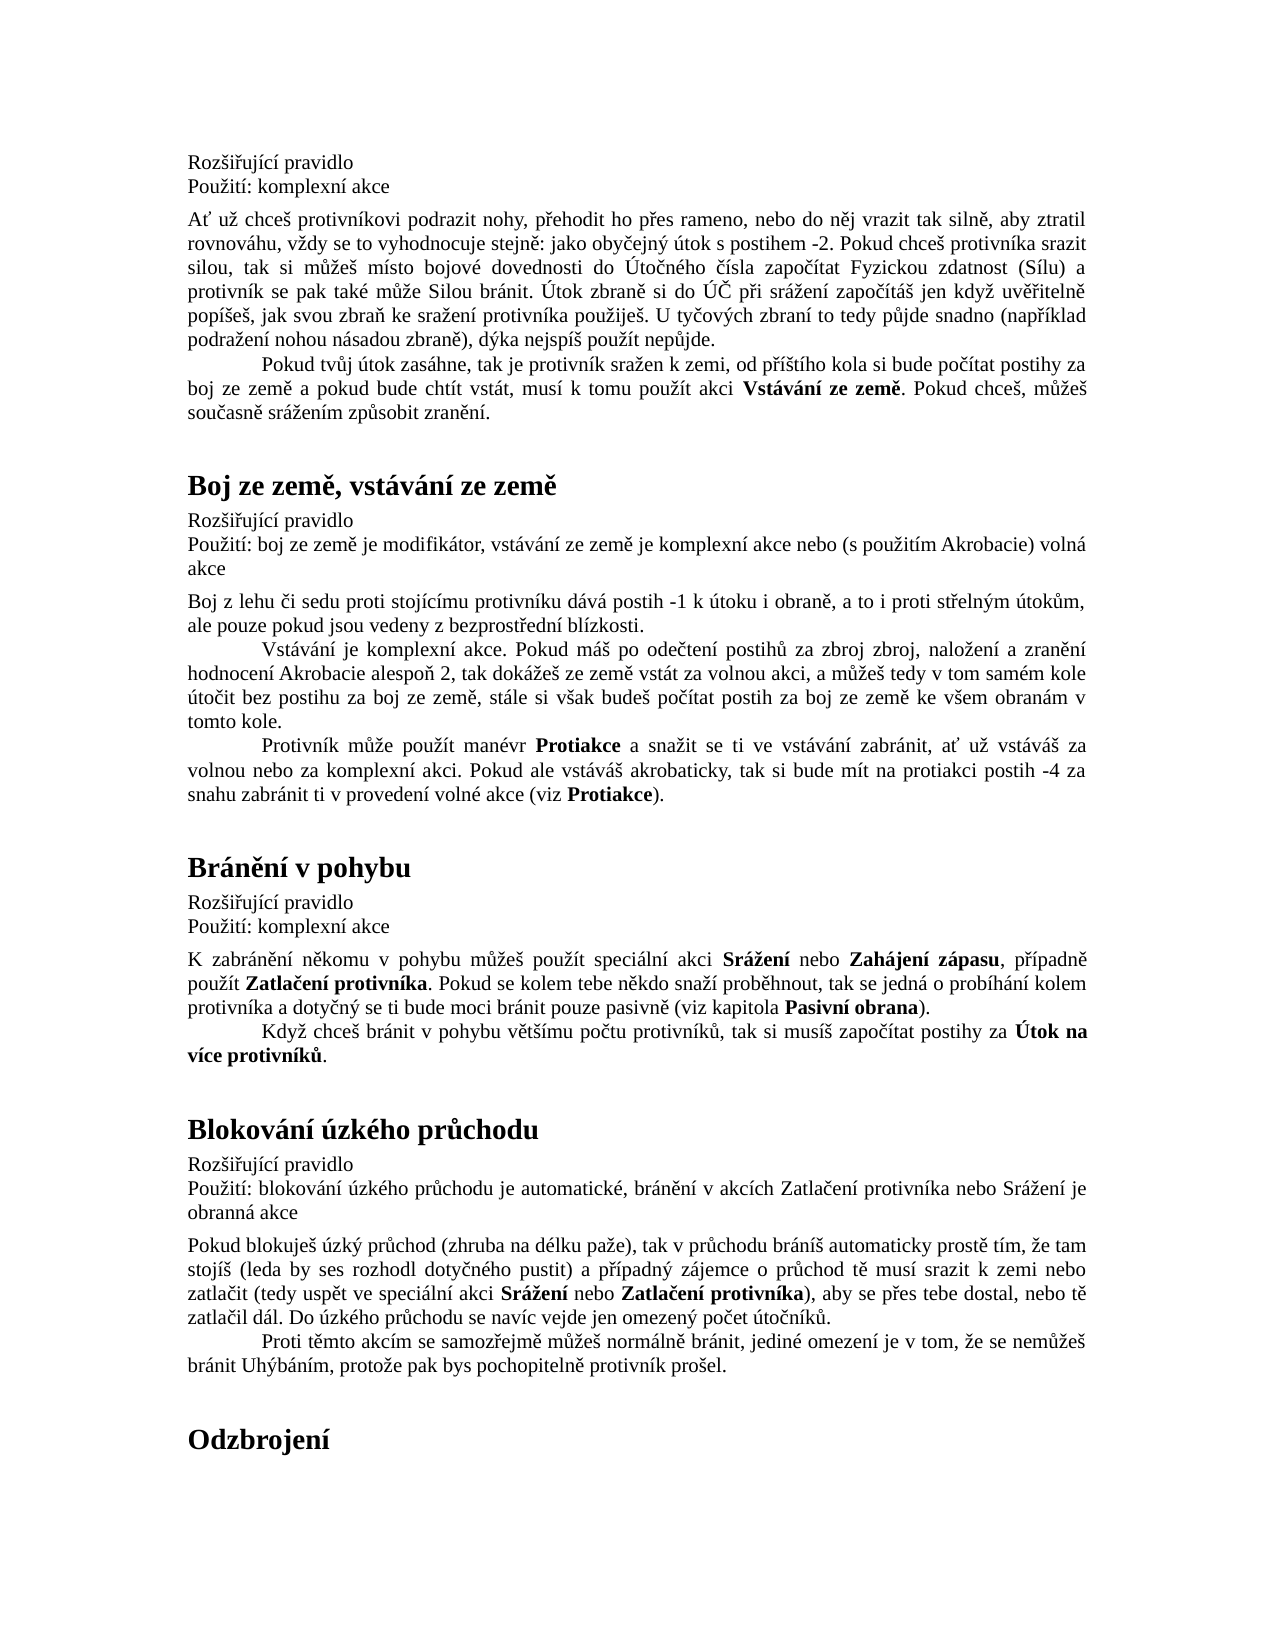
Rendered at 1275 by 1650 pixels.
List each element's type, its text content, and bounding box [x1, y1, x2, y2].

subtitle Odzbrojení [187, 1422, 1087, 1455]
subtitle Boj ze země, vstávání ze země [187, 468, 1087, 502]
text Ať už chceš protivníkovi podrazit nohy, přehodit ho přes rameno, nebo do něj vrazit tak silně, aby ztratil rovnováhu, vždy se to vyhodnocuje stejně: jako obyčejný útok s postihem -2. Pokud chceš protivníka srazit silou, tak si můžeš místo bojové dovednosti do Útočného čísla započítat Fyzickou zdatnost (Sílu) a protivník se pak také může Silou bránit. Útok zbraně si do ÚČ při srážení započítáš jen když uvěřitelně popíšeš, jak svou zbraň ke sražení protivníka použiješ. U tyčových zbraní to tedy půjde snadno (například podražení nohou násadou zbraně), dýka nejspíš použít nepůjde. Pokud tvůj útok zasáhne, tak je protivník sražen k zemi, od příštího kola si bude počítat postihy za boj ze země a pokud bude chtít vstát, musí k tomu použít akci Vstávání ze země. Pokud chceš, můžeš současně srážením způsobit zranění. [187, 207, 1087, 424]
text Rozšiřující pravidlo Použití: blokování úzkého průchodu je automatické, bránění v akcích Zatlačení protivníka nebo Srážení je obranná akce [187, 1152, 1087, 1224]
text Rozšiřující pravidlo Použití: komplexní akce [187, 890, 1087, 938]
text Boj z lehu či sedu proti stojícímu protivníku dává postih -1 k útoku i obraně, a to i proti střelným útokům, ale pouze pokud jsou vedeny z bezprostřední blízkosti. Vstávání je komplexní akce. Pokud máš po odečtení postihů za zbroj zbroj, naložení a zranění hodnocení Akrobacie alespoň 2, tak dokážeš ze země vstát za volnou akci, a můžeš tedy v tom samém kole útočit bez postihu za boj ze země, stále si však budeš počítat postih za boj ze země ke všem obranám v tomto kole. Protivník může použít manévr Protiakce a snažit se ti ve vstávání zabránit, ať už vstáváš za volnou nebo za komplexní akci. Pokud ale vstáváš akrobaticky, tak si bude mít na protiakci postih -4 za snahu zabránit ti v provedení volné akce (viz Protiakce). [187, 589, 1087, 806]
text Rozšiřující pravidlo Použití: komplexní akce [187, 150, 1087, 198]
subtitle Bránění v pohybu [187, 850, 1087, 884]
subtitle Blokování úzkého průchodu [187, 1112, 1087, 1146]
text Pokud blokuješ úzký průchod (zhruba na délku paže), tak v průchodu bráníš automaticky prostě tím, že tam stojíš (leda by ses rozhodl dotyčného pustit) a případný zájemce o průchod tě musí srazit k zemi nebo zatlačit (tedy uspět ve speciální akci Srážení nebo Zatlačení protivníka), aby se přes tebe dostal, nebo tě zatlačil dál. Do úzkého průchodu se navíc vejde jen omezený počet útočníků. Proti těmto akcím se samozřejmě můžeš normálně bránit, jediné omezení je v tom, že se nemůžeš bránit Uhýbáním, protože pak bys pochopitelně protivník prošel. [187, 1233, 1087, 1377]
text K zabránění někomu v pohybu můžeš použít speciální akci Srážení nebo Zahájení zápasu, případně použít Zatlačení protivníka. Pokud se kolem tebe někdo snaží proběhnout, tak se jedná o probíhání kolem protivníka a dotyčný se ti bude moci bránit pouze pasivně (viz kapitola Pasivní obrana). Když chceš bránit v pohybu většímu počtu protivníků, tak si musíš započítat postihy za Útok na více protivníků. [187, 947, 1087, 1067]
text Rozšiřující pravidlo Použití: boj ze země je modifikátor, vstávání ze země je komplexní akce nebo (s použitím Akrobacie) volná akce [187, 508, 1087, 580]
